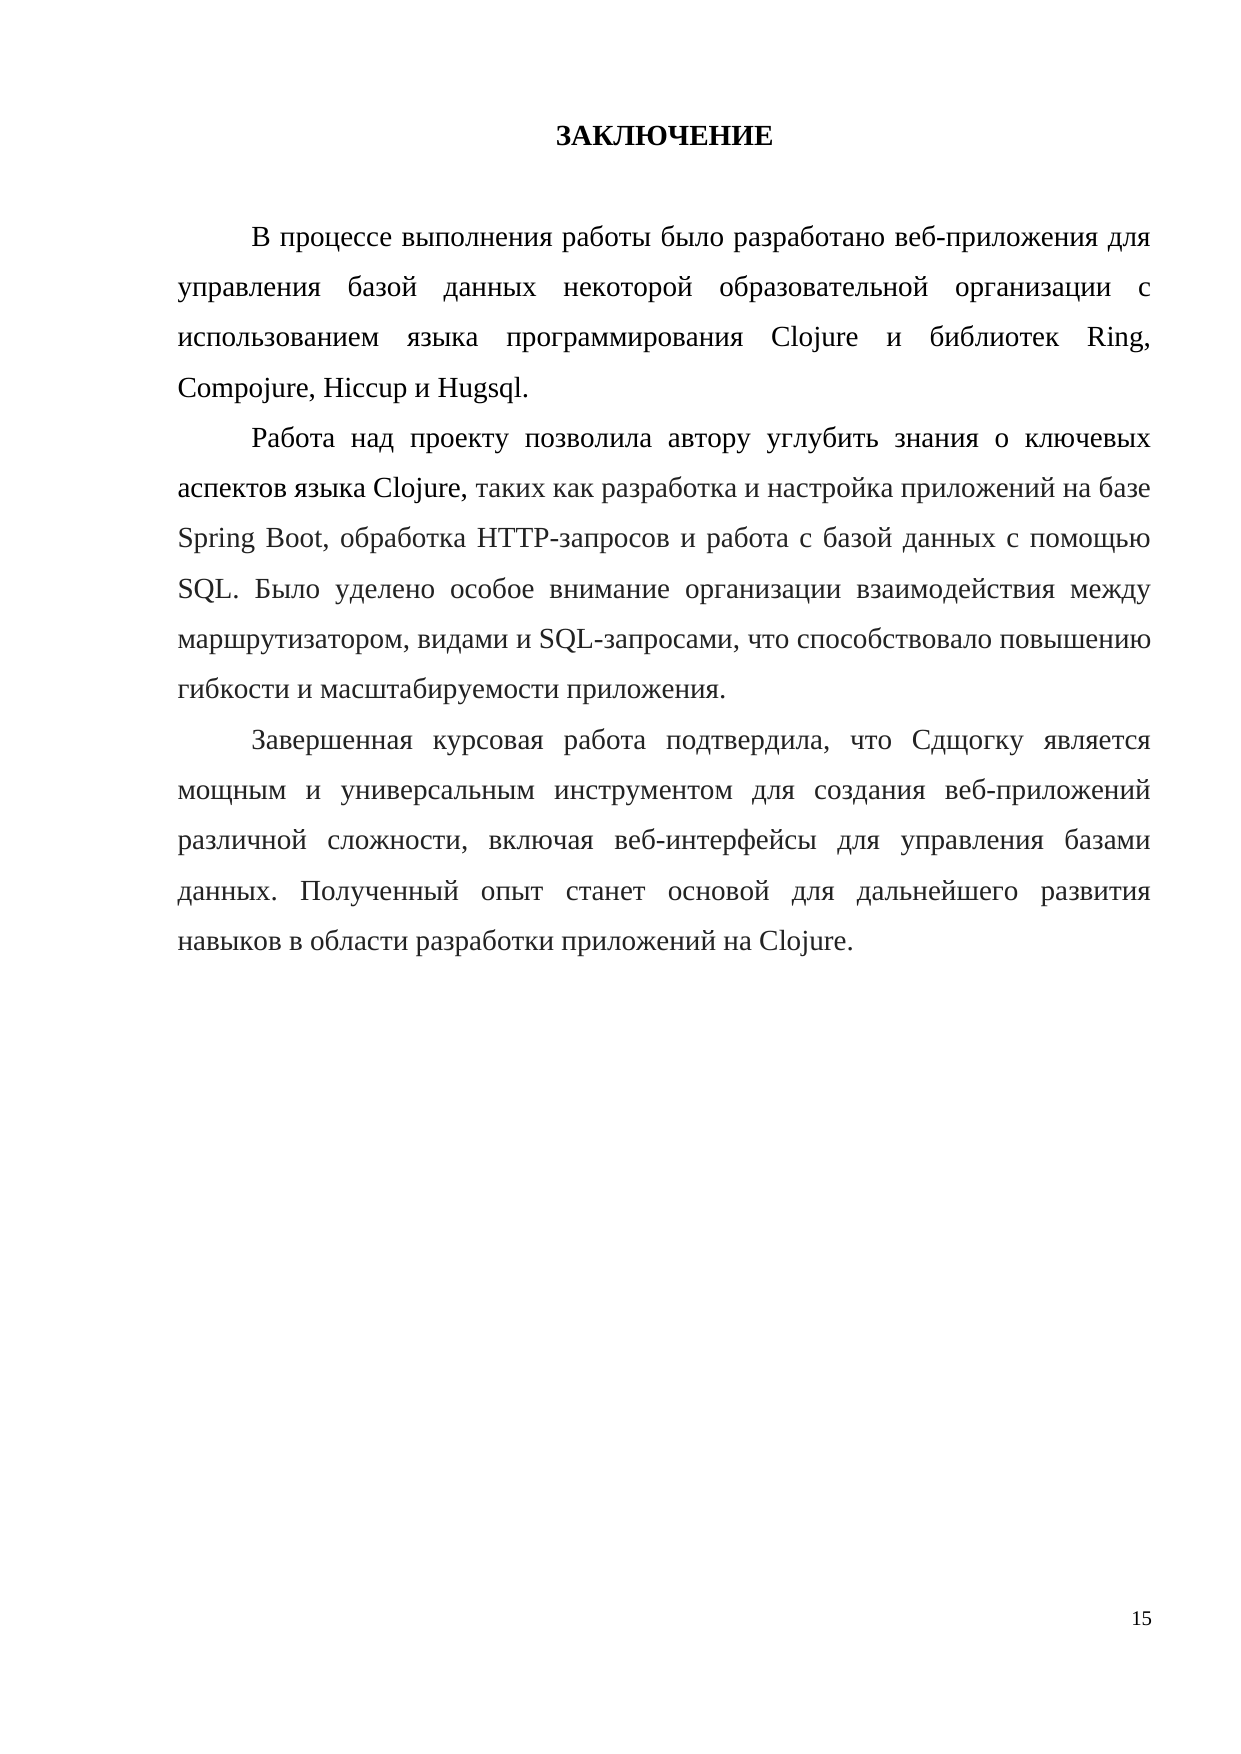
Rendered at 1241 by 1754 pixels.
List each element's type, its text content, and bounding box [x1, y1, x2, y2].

text ЗАКЛЮЧЕНИЕ [177, 118, 1152, 152]
text Завершенная курсовая работа подтвердила, что Сдщогку является мощным и универсальным инструментом для создания веб-приложений различной сложности, включая веб-интерфейсы для управления базами данных. Полученный опыт станет основой для дальнейшего развития навыков в области разработки приложений на Clojure. [177, 722, 1152, 957]
text Работа над проекту позволила автору углубить знания о ключевых аспектов языка Clojure, таких как разработка и настройка приложений на базе Spring Boot, обработка HTTP-запросов и работа с базой данных с помощью SQL. Было уделено особое внимание организации взаимодействия между маршрутизатором, видами и SQL-запросами, что способствовало повышению гибкости и масштабируемости приложения. [177, 420, 1152, 705]
text В процессе выполнения работы было разработано веб-приложения для управления базой данных некоторой образовательной организации с использованием языка программирования Clojure и библиотек Ring, Compojure, Hiccup и Hugsql. [177, 219, 1152, 403]
